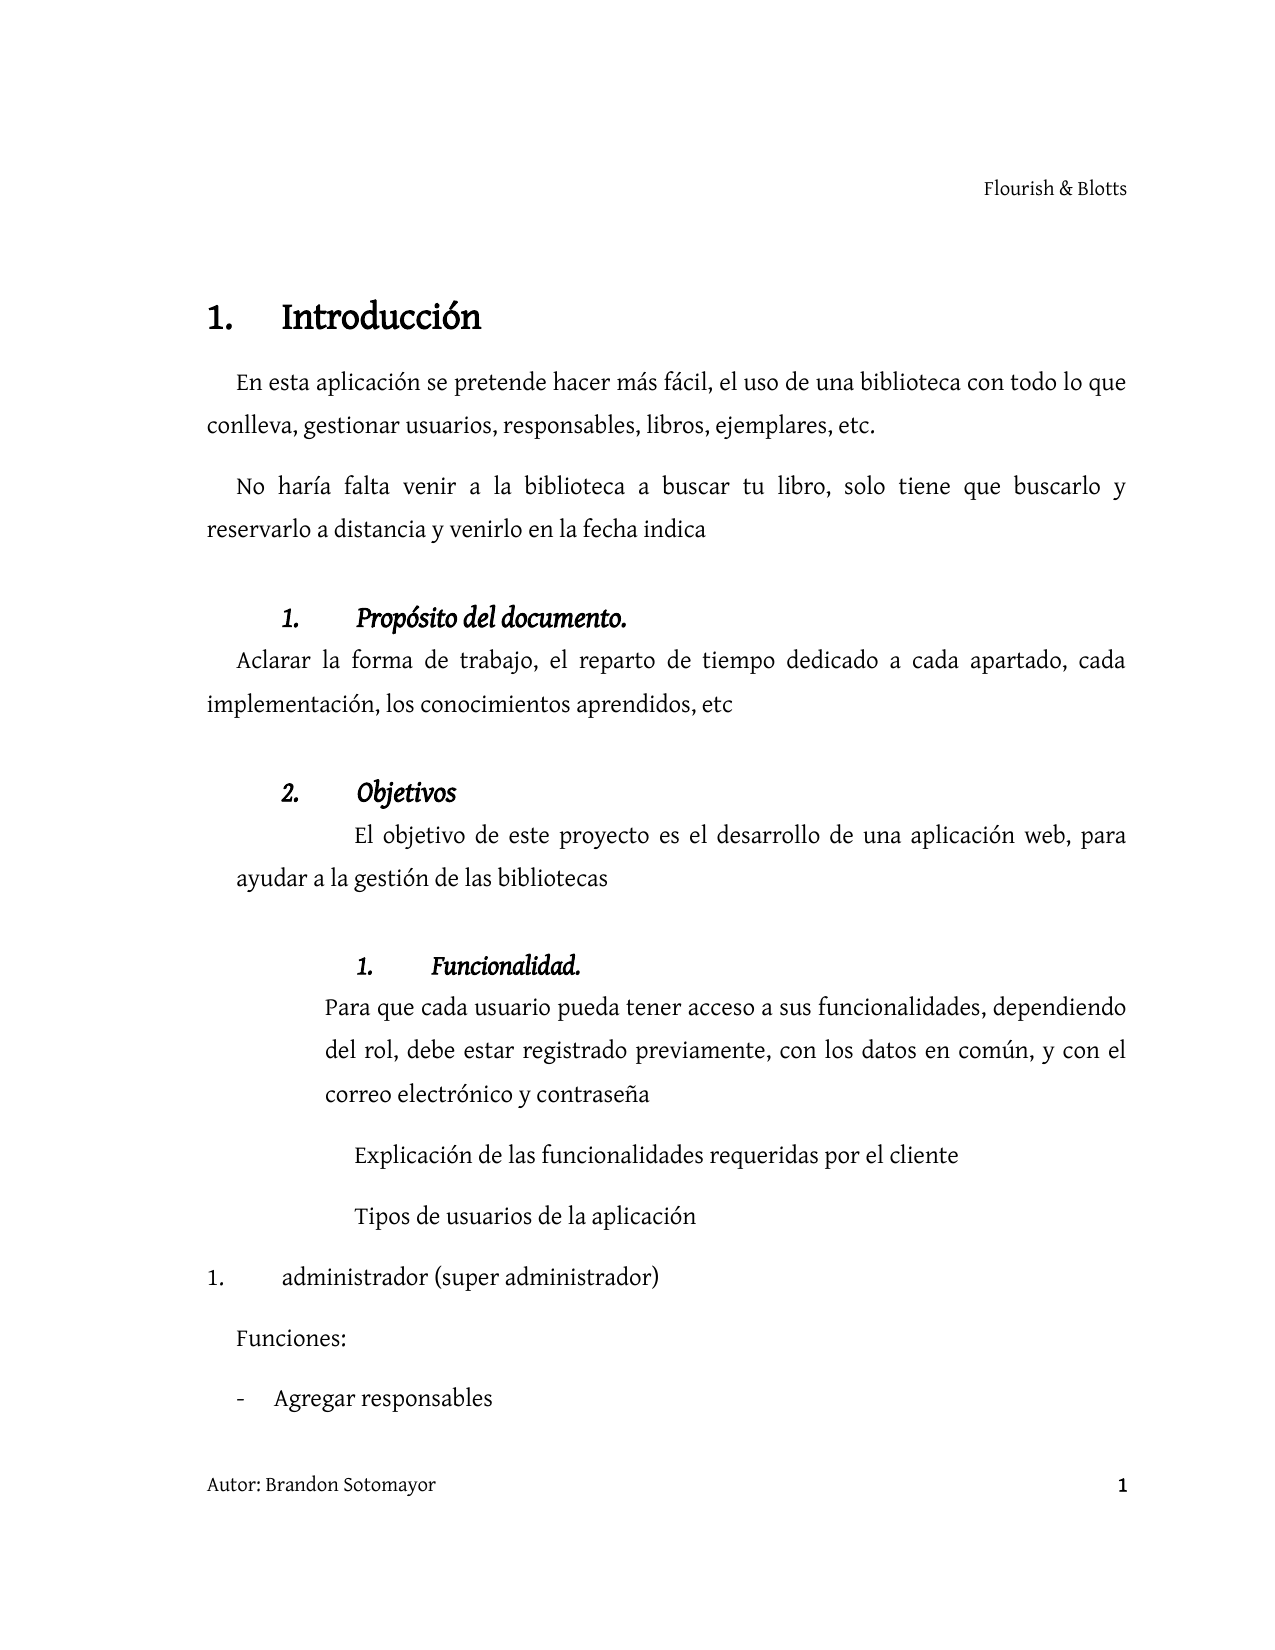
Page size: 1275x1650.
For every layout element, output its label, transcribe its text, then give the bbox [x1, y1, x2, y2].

list Propósito del documento. [282, 601, 1127, 634]
text Aclarar la forma de trabajo, el reparto de tiempo dedicado a cada apartado, cada implementación, los conocimientos aprendidos, etc [207, 647, 1127, 719]
list administrador (super administrador) [207, 1263, 1127, 1292]
list Funcionalidad. [357, 951, 1127, 981]
text Explicación de las funcionalidades requeridas por el cliente [236, 1141, 1127, 1170]
list Objetivos [282, 776, 1127, 809]
text Para que cada usuario pueda tener acceso a sus funcionalidades, dependiendo del rol, debe estar registrado previamente, con los datos en común, y con el correo electrónico y contraseña [325, 994, 1127, 1109]
text No haría falta venir a la biblioteca a buscar tu libro, solo tiene que buscarlo y reservarlo a distancia y venirlo en la fecha indica [207, 472, 1127, 544]
text En esta aplicación se pretende hacer más fácil, el uso de una biblioteca con todo lo que conlleva, gestionar usuarios, responsables, libros, ejemplares, etc. [207, 368, 1127, 440]
list Introducción [207, 295, 1127, 339]
text El objetivo de este proyecto es el desarrollo de una aplicación web, para ayudar a la gestión de las bibliotecas [236, 821, 1127, 893]
list Agregar responsables [236, 1385, 1127, 1414]
text Funciones: [207, 1324, 1127, 1353]
text Tipos de usuarios de la aplicación [236, 1202, 1127, 1231]
